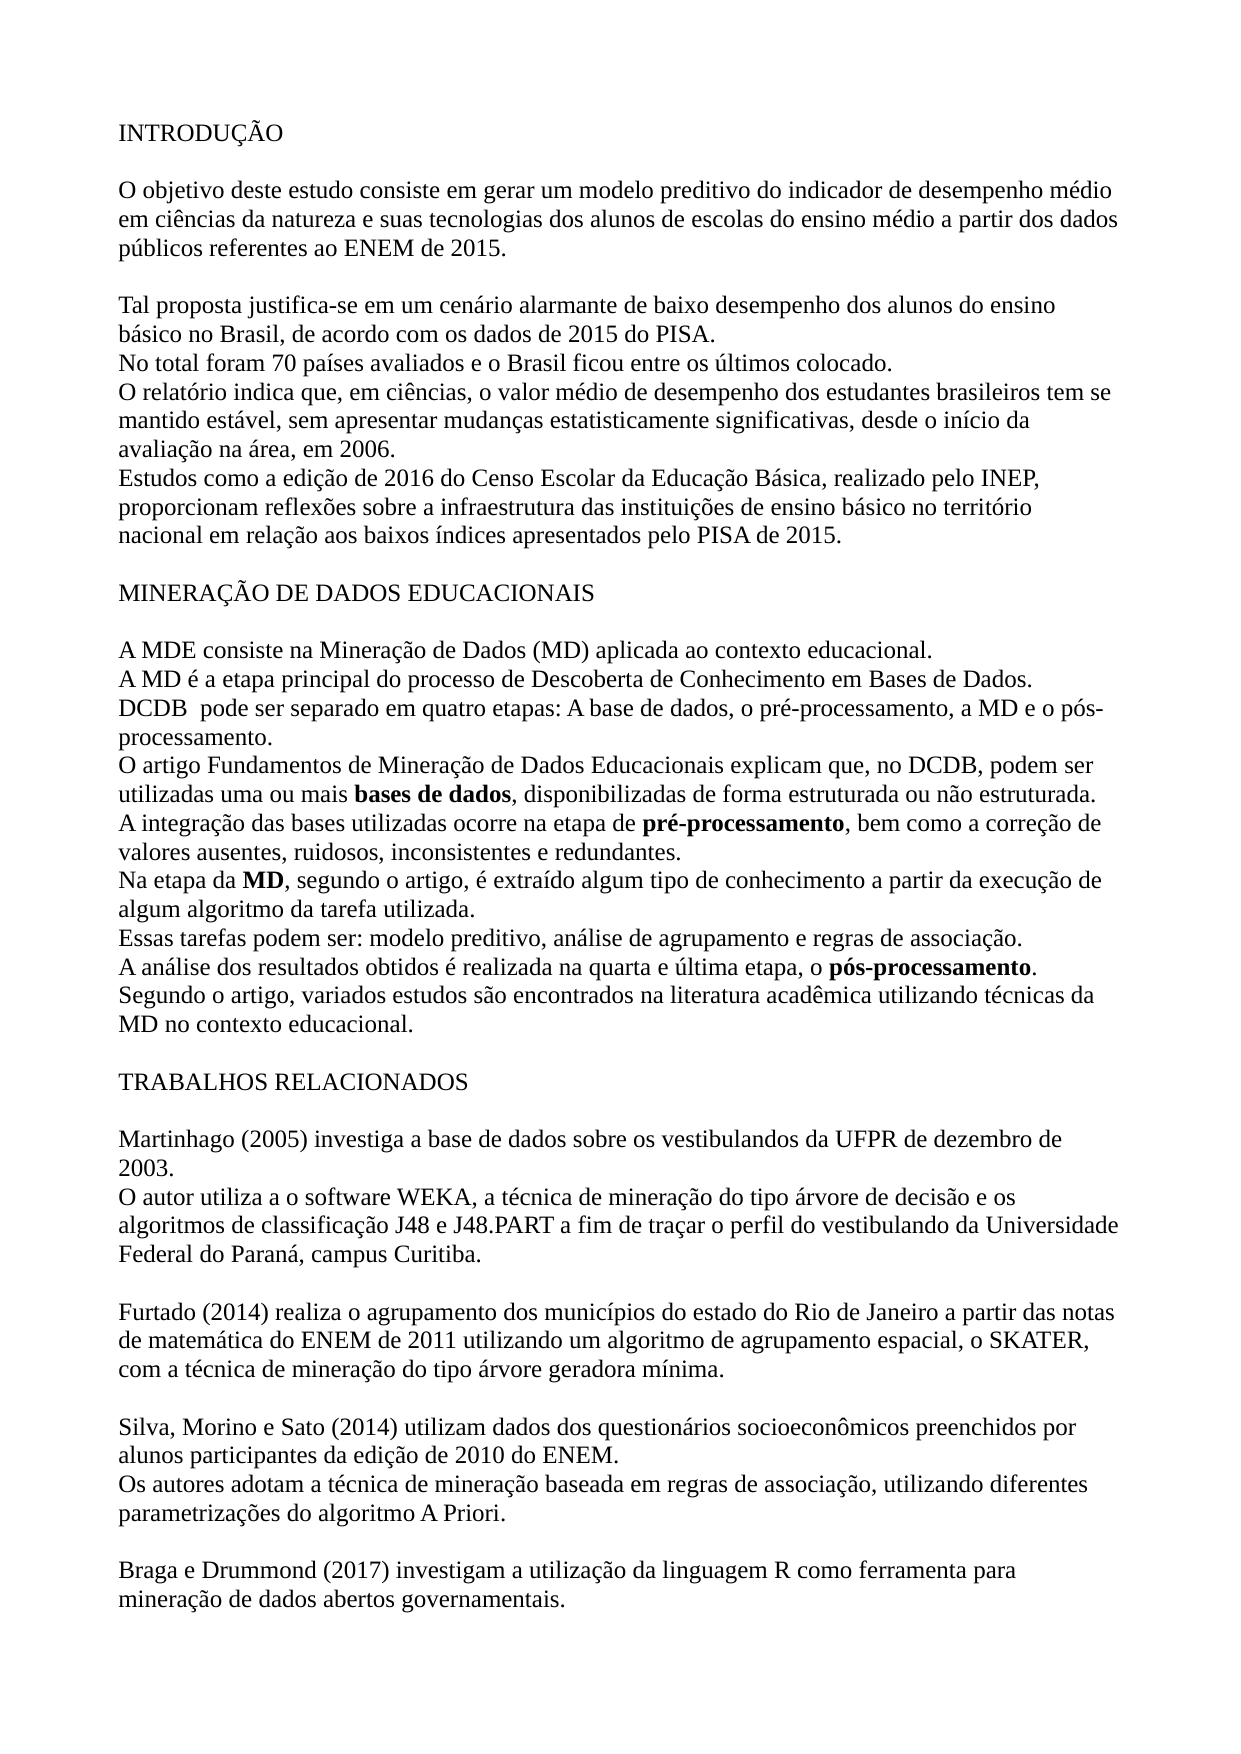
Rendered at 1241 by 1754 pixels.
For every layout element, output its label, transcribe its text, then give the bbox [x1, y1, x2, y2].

text Segundo o artigo, variados estudos são encontrados na literatura acadêmica utilizando técnicas da MD no contexto educacional. [118, 981, 1122, 1038]
text O autor utiliza a o software WEKA, a técnica de mineração do tipo árvore de decisão e os algoritmos de classificação J48 e J48.PART a fim de traçar o perfil do vestibulando da Universidade Federal do Paraná, campus Curitiba. [118, 1182, 1122, 1268]
text A integração das bases utilizadas ocorre na etapa de pré-processamento, bem como a correção de valores ausentes, ruidosos, inconsistentes e redundantes. [118, 808, 1122, 866]
text Furtado (2014) realiza o agrupamento dos municípios do estado do Rio de Janeiro a partir das notas de matemática do ENEM de 2011 utilizando um algoritmo de agrupamento espacial, o SKATER, com a técnica de mineração do tipo árvore geradora mínima. [118, 1297, 1122, 1383]
text Estudos como a edição de 2016 do Censo Escolar da Educação Básica, realizado pelo INEP, proporcionam reflexões sobre a infraestrutura das instituições de ensino básico no território nacional em relação aos baixos índices apresentados pelo PISA de 2015. [118, 463, 1122, 549]
text Martinhago (2005) investiga a base de dados sobre os vestibulandos da UFPR de dezembro de 2003. [118, 1124, 1122, 1182]
text Silva, Morino e Sato (2014) utilizam dados dos questionários socioeconômicos preenchidos por alunos participantes da edição de 2010 do ENEM. [118, 1412, 1122, 1469]
text A análise dos resultados obtidos é realizada na quarta e última etapa, o pós-processamento. [118, 952, 1122, 981]
text O relatório indica que, em ciências, o valor médio de desempenho dos estudantes brasileiros tem se mantido estável, sem apresentar mudanças estatisticamente significativas, desde o início da avaliação na área, em 2006. [118, 377, 1122, 463]
text Tal proposta justifica-se em um cenário alarmante de baixo desempenho dos alunos do ensino básico no Brasil, de acordo com os dados de 2015 do PISA. [118, 291, 1122, 348]
text Essas tarefas podem ser: modelo preditivo, análise de agrupamento e regras de associação. [118, 923, 1122, 952]
text O artigo Fundamentos de Mineração de Dados Educacionais explicam que, no DCDB, podem ser utilizadas uma ou mais bases de dados, disponibilizadas de forma estruturada ou não estruturada. [118, 751, 1122, 808]
text Braga e Drummond (2017) investigam a utilização da linguagem R como ferramenta para mineração de dados abertos governamentais. [118, 1556, 1122, 1613]
text A MDE consiste na Mineração de Dados (MD) aplicada ao contexto educacional. [118, 636, 1122, 664]
text O objetivo deste estudo consiste em gerar um modelo preditivo do indicador de desempenho médio em ciências da natureza e suas tecnologias dos alunos de escolas do ensino médio a partir dos dados públicos referentes ao ENEM de 2015. [118, 176, 1122, 262]
text TRABALHOS RELACIONADOS [118, 1067, 1122, 1096]
text Os autores adotam a técnica de mineração baseada em regras de associação, utilizando diferentes parametrizações do algoritmo A Priori. [118, 1469, 1122, 1527]
text DCDB pode ser separado em quatro etapas: A base de dados, o pré-processamento, a MD e o pós-processamento. [118, 693, 1122, 751]
text MINERAÇÃO DE DADOS EDUCACIONAIS [118, 578, 1122, 607]
text Na etapa da MD, segundo o artigo, é extraído algum tipo de conhecimento a partir da execução de algum algoritmo da tarefa utilizada. [118, 866, 1122, 923]
text No total foram 70 países avaliados e o Brasil ficou entre os últimos colocado. [118, 348, 1122, 377]
text INTRODUÇÃO [118, 118, 1122, 147]
text A MD é a etapa principal do processo de Descoberta de Conhecimento em Bases de Dados. [118, 664, 1122, 693]
